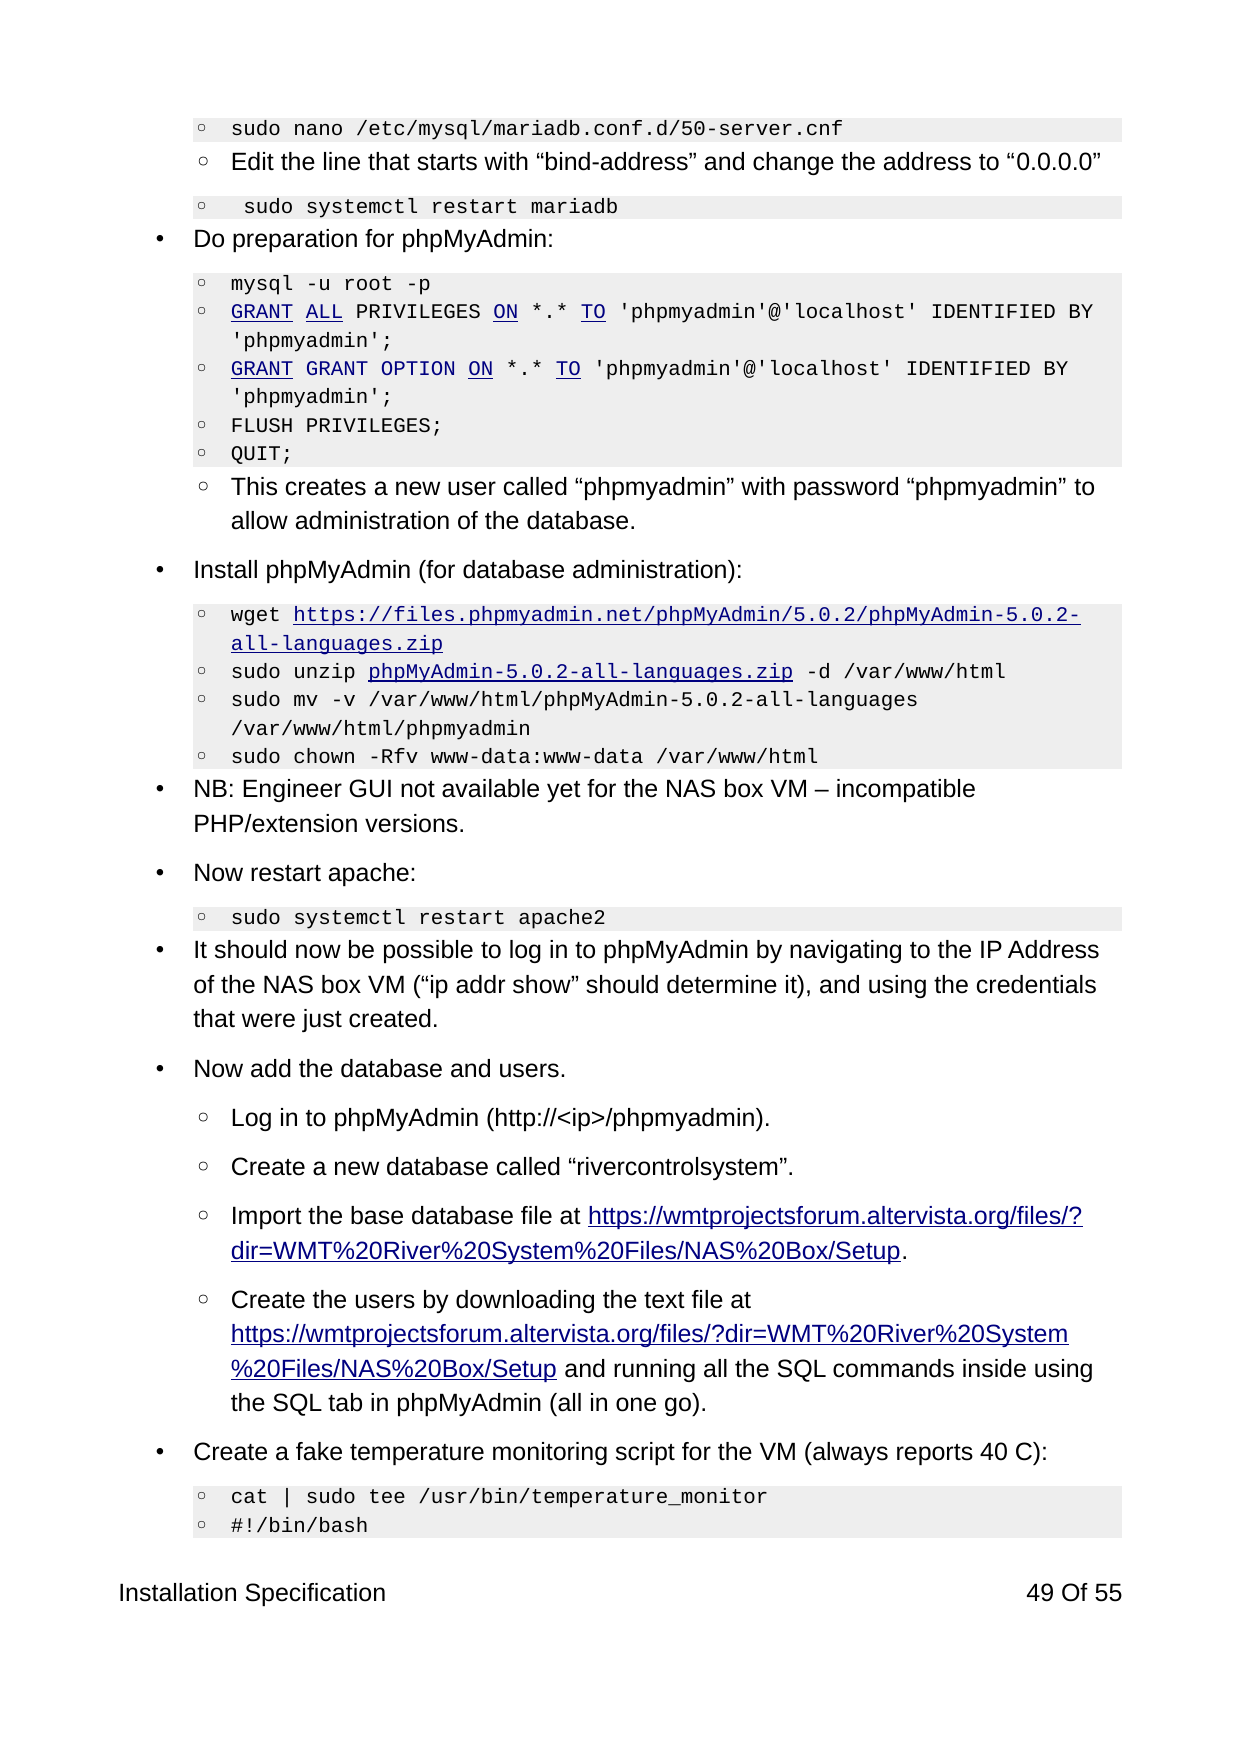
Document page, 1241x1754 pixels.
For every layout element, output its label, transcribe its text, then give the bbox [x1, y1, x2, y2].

list NB: Engineer GUI not available yet for the NAS box VM – incompatible PHP/extension versions. [156, 774, 1122, 838]
list GRANT GRANT OPTION ON *.* TO 'phpmyadmin'@'localhost' IDENTIFIED BY 'phpmyadmin'; [193, 358, 1122, 410]
list Install phpMyAdmin (for database administration): [156, 555, 1122, 584]
list #!/bin/bash [193, 1515, 1122, 1538]
list mysql -u root -p [193, 273, 1122, 297]
list Create a new database called “rivercontrolsystem”. [193, 1152, 1122, 1181]
list Import the base database file at https://wmtprojectsforum.altervista.org/files/?dir=WMT%20River%20System%20Files/NAS%20Box/Setup. [193, 1201, 1122, 1264]
list FLUSH PRIVILEGES; [193, 415, 1122, 438]
list QUIT; [193, 443, 1122, 467]
list cat | sudo tee /usr/bin/temperature_monitor [193, 1486, 1122, 1510]
list sudo nano /etc/mysql/mariadb.conf.d/50-server.cnf [193, 118, 1122, 142]
list Now restart apache: [156, 858, 1122, 887]
list wget https://files.phpmyadmin.net/phpMyAdmin/5.0.2/phpMyAdmin-5.0.2-all-languages.zip [193, 604, 1122, 656]
list This creates a new user called “phpmyadmin” with password “phpmyadmin” to allow administration of the database. [193, 471, 1122, 535]
list sudo systemctl restart mariadb [193, 196, 1122, 219]
list Create the users by downloading the text file at https://wmtprojectsforum.altervista.org/files/?dir=WMT%20River%20System%20Files/NAS%20Box/Setup and running all the SQL commands inside using the SQL tab in phpMyAdmin (all in one go). [193, 1285, 1122, 1417]
list It should now be possible to log in to phpMyAdmin by navigating to the IP Address of the NAS box VM (“ip addr show” should determine it), and using the credentials that were just created. [156, 935, 1122, 1033]
list Create a fake temperature monitoring script for the VM (always reports 40 C): [156, 1437, 1122, 1466]
list Now add the database and users. [156, 1053, 1122, 1082]
list Log in to phpMyAdmin (http://<ip>/phpmyadmin). [193, 1103, 1122, 1132]
list sudo systemctl restart apache2 [193, 907, 1122, 931]
list sudo mv -v /var/www/html/phpMyAdmin-5.0.2-all-languages /var/www/html/phpmyadmin [193, 689, 1122, 741]
list sudo unzip phpMyAdmin-5.0.2-all-languages.zip -d /var/www/html [193, 661, 1122, 684]
list Do preparation for phpMyAdmin: [156, 224, 1122, 253]
list GRANT ALL PRIVILEGES ON *.* TO 'phpmyadmin'@'localhost' IDENTIFIED BY 'phpmyadmin'; [193, 301, 1122, 353]
list Edit the line that starts with “bind-address” and change the address to “0.0.0.0” [193, 146, 1122, 175]
list sudo chown -Rfv www-data:www-data /var/www/html [193, 746, 1122, 769]
